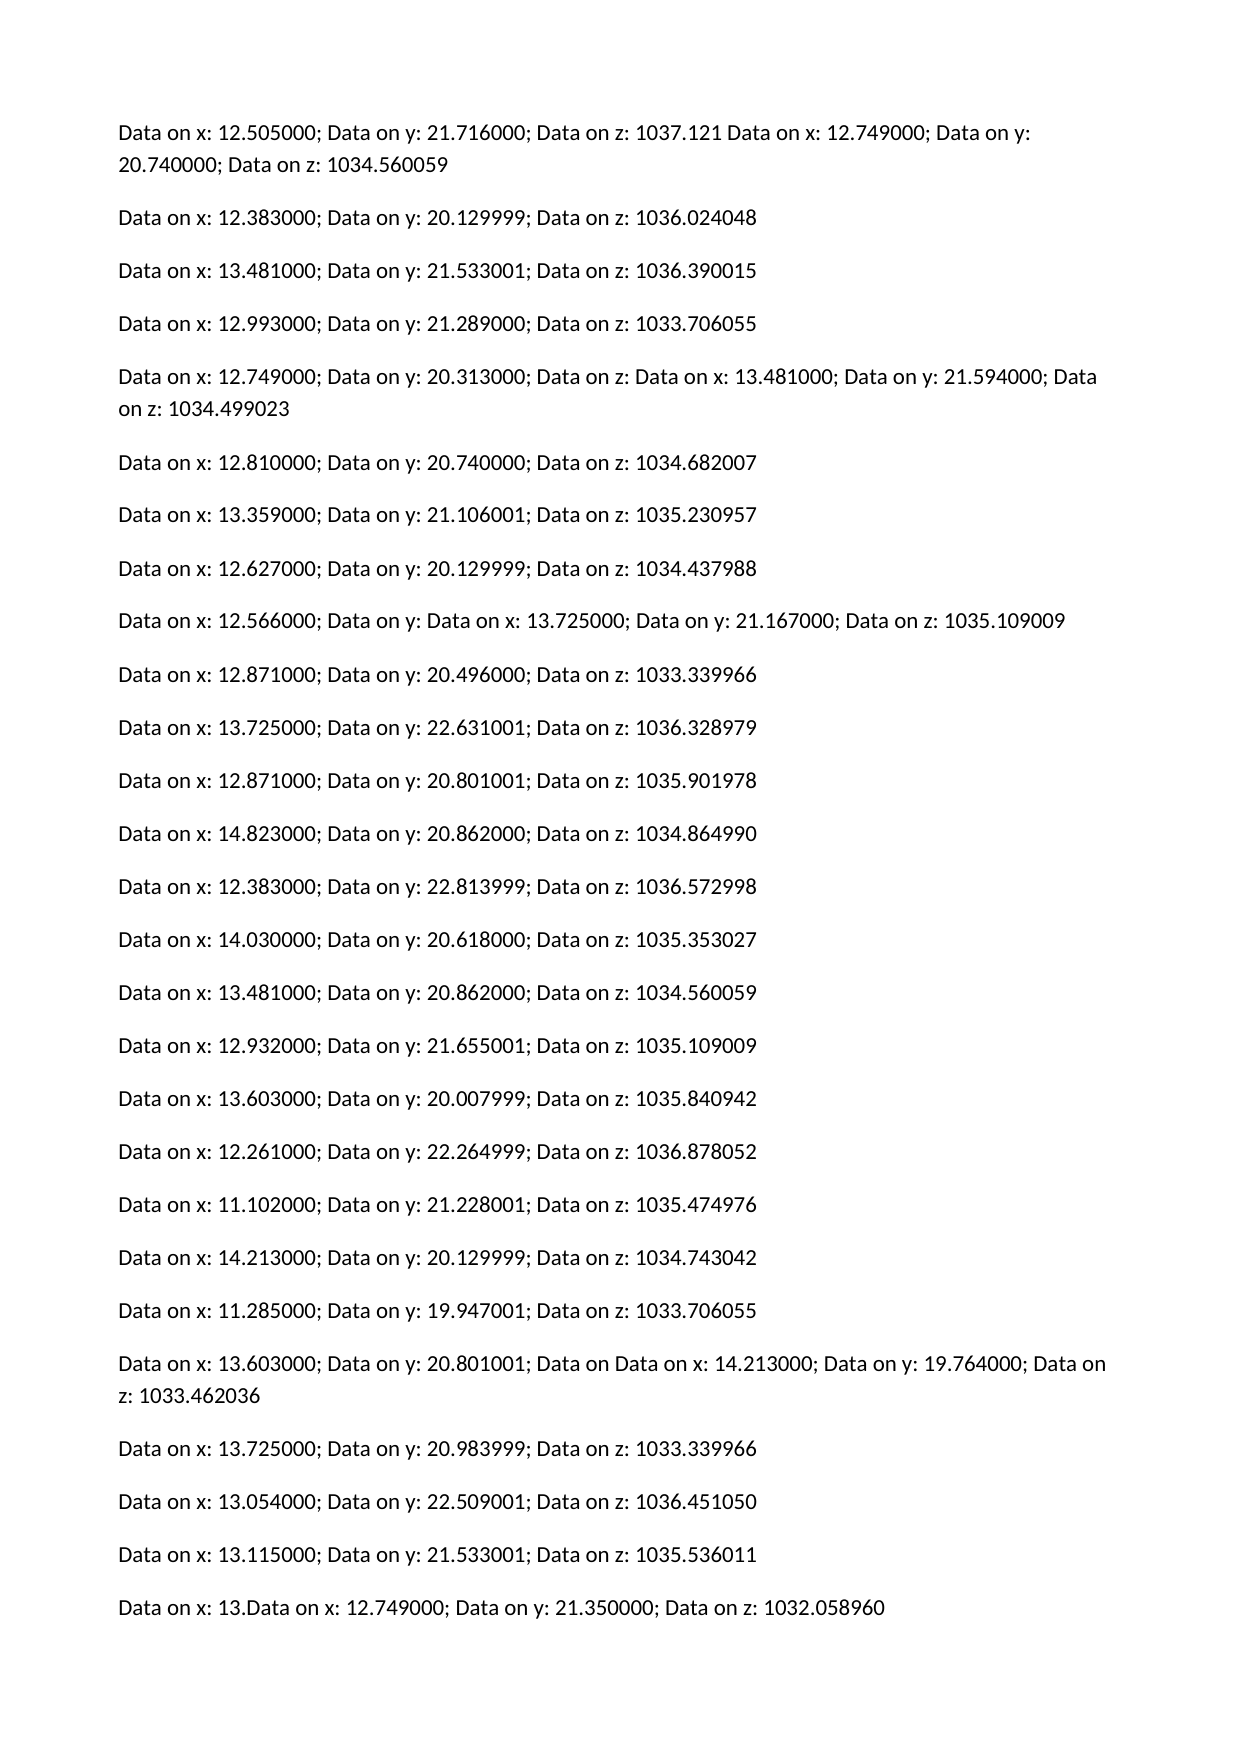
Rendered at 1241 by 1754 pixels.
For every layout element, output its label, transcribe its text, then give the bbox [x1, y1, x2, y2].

text Data on x: 14.030000; Data on y: 20.618000; Data on z: 1035.353027 [118, 925, 1122, 953]
text Data on x: 12.505000; Data on y: 21.716000; Data on z: 1037.121 Data on x: 12.749000; Data on y: 20.740000; Data on z: 1034.560059 [118, 118, 1122, 178]
text Data on x: 12.261000; Data on y: 22.264999; Data on z: 1036.878052 [118, 1137, 1122, 1165]
text Data on x: 13.Data on x: 12.749000; Data on y: 21.350000; Data on z: 1032.058960 [118, 1593, 1122, 1621]
text Data on x: 13.603000; Data on y: 20.007999; Data on z: 1035.840942 [118, 1084, 1122, 1112]
text Data on x: 13.725000; Data on y: 22.631001; Data on z: 1036.328979 [118, 713, 1122, 741]
text Data on x: 12.566000; Data on y: Data on x: 13.725000; Data on y: 21.167000; Data on z: 1035.109009 [118, 607, 1122, 635]
text Data on x: 13.603000; Data on y: 20.801001; Data on Data on x: 14.213000; Data on y: 19.764000; Data on z: 1033.462036 [118, 1349, 1122, 1409]
text Data on x: 14.823000; Data on y: 20.862000; Data on z: 1034.864990 [118, 819, 1122, 847]
text Data on x: 12.871000; Data on y: 20.496000; Data on z: 1033.339966 [118, 660, 1122, 688]
text Data on x: 12.383000; Data on y: 22.813999; Data on z: 1036.572998 [118, 872, 1122, 900]
text Data on x: 12.627000; Data on y: 20.129999; Data on z: 1034.437988 [118, 554, 1122, 582]
text Data on x: 12.810000; Data on y: 20.740000; Data on z: 1034.682007 [118, 448, 1122, 476]
text Data on x: 13.481000; Data on y: 21.533001; Data on z: 1036.390015 [118, 256, 1122, 284]
text Data on x: 13.359000; Data on y: 21.106001; Data on z: 1035.230957 [118, 501, 1122, 529]
text Data on x: 12.383000; Data on y: 20.129999; Data on z: 1036.024048 [118, 203, 1122, 231]
text Data on x: 12.871000; Data on y: 20.801001; Data on z: 1035.901978 [118, 766, 1122, 794]
text Data on x: 14.213000; Data on y: 20.129999; Data on z: 1034.743042 [118, 1243, 1122, 1271]
text Data on x: 13.115000; Data on y: 21.533001; Data on z: 1035.536011 [118, 1540, 1122, 1568]
text Data on x: 13.481000; Data on y: 20.862000; Data on z: 1034.560059 [118, 978, 1122, 1006]
text Data on x: 12.749000; Data on y: 20.313000; Data on z: Data on x: 13.481000; Data on y: 21.594000; Data on z: 1034.499023 [118, 362, 1122, 423]
text Data on x: 11.102000; Data on y: 21.228001; Data on z: 1035.474976 [118, 1190, 1122, 1218]
text Data on x: 13.054000; Data on y: 22.509001; Data on z: 1036.451050 [118, 1487, 1122, 1515]
text Data on x: 12.932000; Data on y: 21.655001; Data on z: 1035.109009 [118, 1031, 1122, 1059]
text Data on x: 13.725000; Data on y: 20.983999; Data on z: 1033.339966 [118, 1434, 1122, 1462]
text Data on x: 11.285000; Data on y: 19.947001; Data on z: 1033.706055 [118, 1296, 1122, 1324]
text Data on x: 12.993000; Data on y: 21.289000; Data on z: 1033.706055 [118, 309, 1122, 337]
